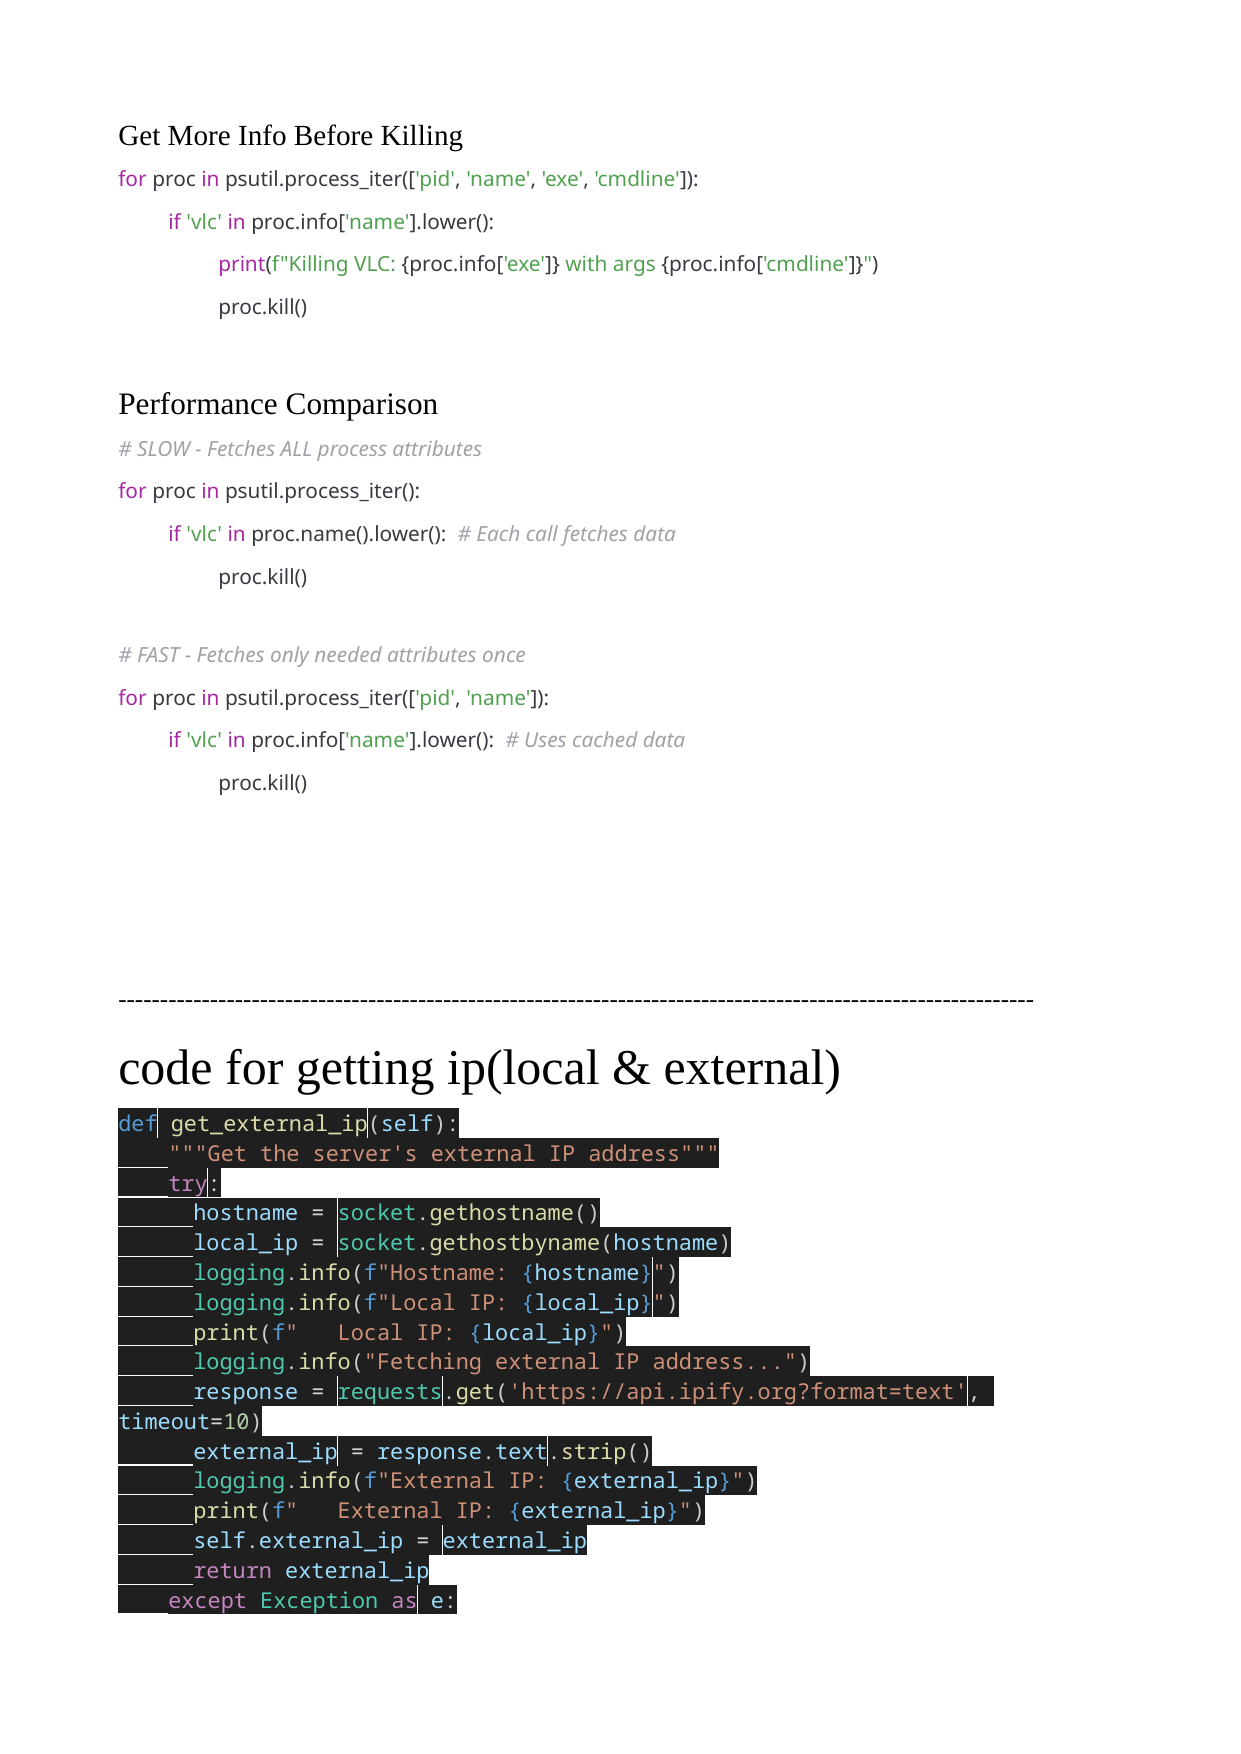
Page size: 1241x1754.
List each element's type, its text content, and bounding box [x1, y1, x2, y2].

text proc.kill() [118, 292, 1122, 321]
text if 'vlc' in proc.name().lower(): # Each call fetches data [118, 519, 1122, 548]
text """Get the server's external IP address""" [118, 1138, 1122, 1168]
subtitle Performance Comparison [118, 386, 1122, 421]
text # FAST - Fetches only needed attributes once [118, 640, 1122, 669]
text local_ip = socket.gethostbyname(hostname) [118, 1227, 1122, 1257]
text print(f"Killing VLC: {proc.info['exe']} with args {proc.info['cmdline']}") [118, 249, 1122, 278]
text response = requests.get('https://api.ipify.org?format=text', timeout=10) [118, 1376, 1122, 1436]
text logging.info(f"External IP: {external_ip}") [118, 1466, 1122, 1495]
text hostname = socket.gethostname() [118, 1197, 1122, 1227]
text self.external_ip = external_ip [118, 1525, 1122, 1555]
text return external_ip [118, 1555, 1122, 1585]
text proc.kill() [118, 768, 1122, 797]
text logging.info("Fetching external IP address...") [118, 1346, 1122, 1376]
text logging.info(f"Hostname: {hostname}") [118, 1257, 1122, 1287]
text def get_external_ip(self): [118, 1108, 1122, 1138]
text logging.info(f"Local IP: {local_ip}") [118, 1287, 1122, 1317]
text try: [118, 1168, 1122, 1197]
text proc.kill() [118, 562, 1122, 591]
subtitle Get More Info Before Killing [118, 118, 1122, 152]
text -------------------------------------------------------------------------------------------------------------- [118, 984, 1122, 1013]
text if 'vlc' in proc.info['name'].lower(): # Uses cached data [118, 725, 1122, 754]
text if 'vlc' in proc.info['name'].lower(): [118, 207, 1122, 235]
text # SLOW - Fetches ALL process attributes [118, 434, 1122, 462]
text for proc in psutil.process_iter(['pid', 'name']): [118, 683, 1122, 711]
text print(f" External IP: {external_ip}") [118, 1495, 1122, 1525]
text for proc in psutil.process_iter(): [118, 477, 1122, 505]
text except Exception as e: [118, 1585, 1122, 1614]
text for proc in psutil.process_iter(['pid', 'name', 'exe', 'cmdline']): [118, 164, 1122, 193]
subtitle code for getting ip(local & external) [118, 1038, 1122, 1096]
text print(f" Local IP: {local_ip}") [118, 1317, 1122, 1346]
text external_ip = response.text.strip() [118, 1436, 1122, 1466]
